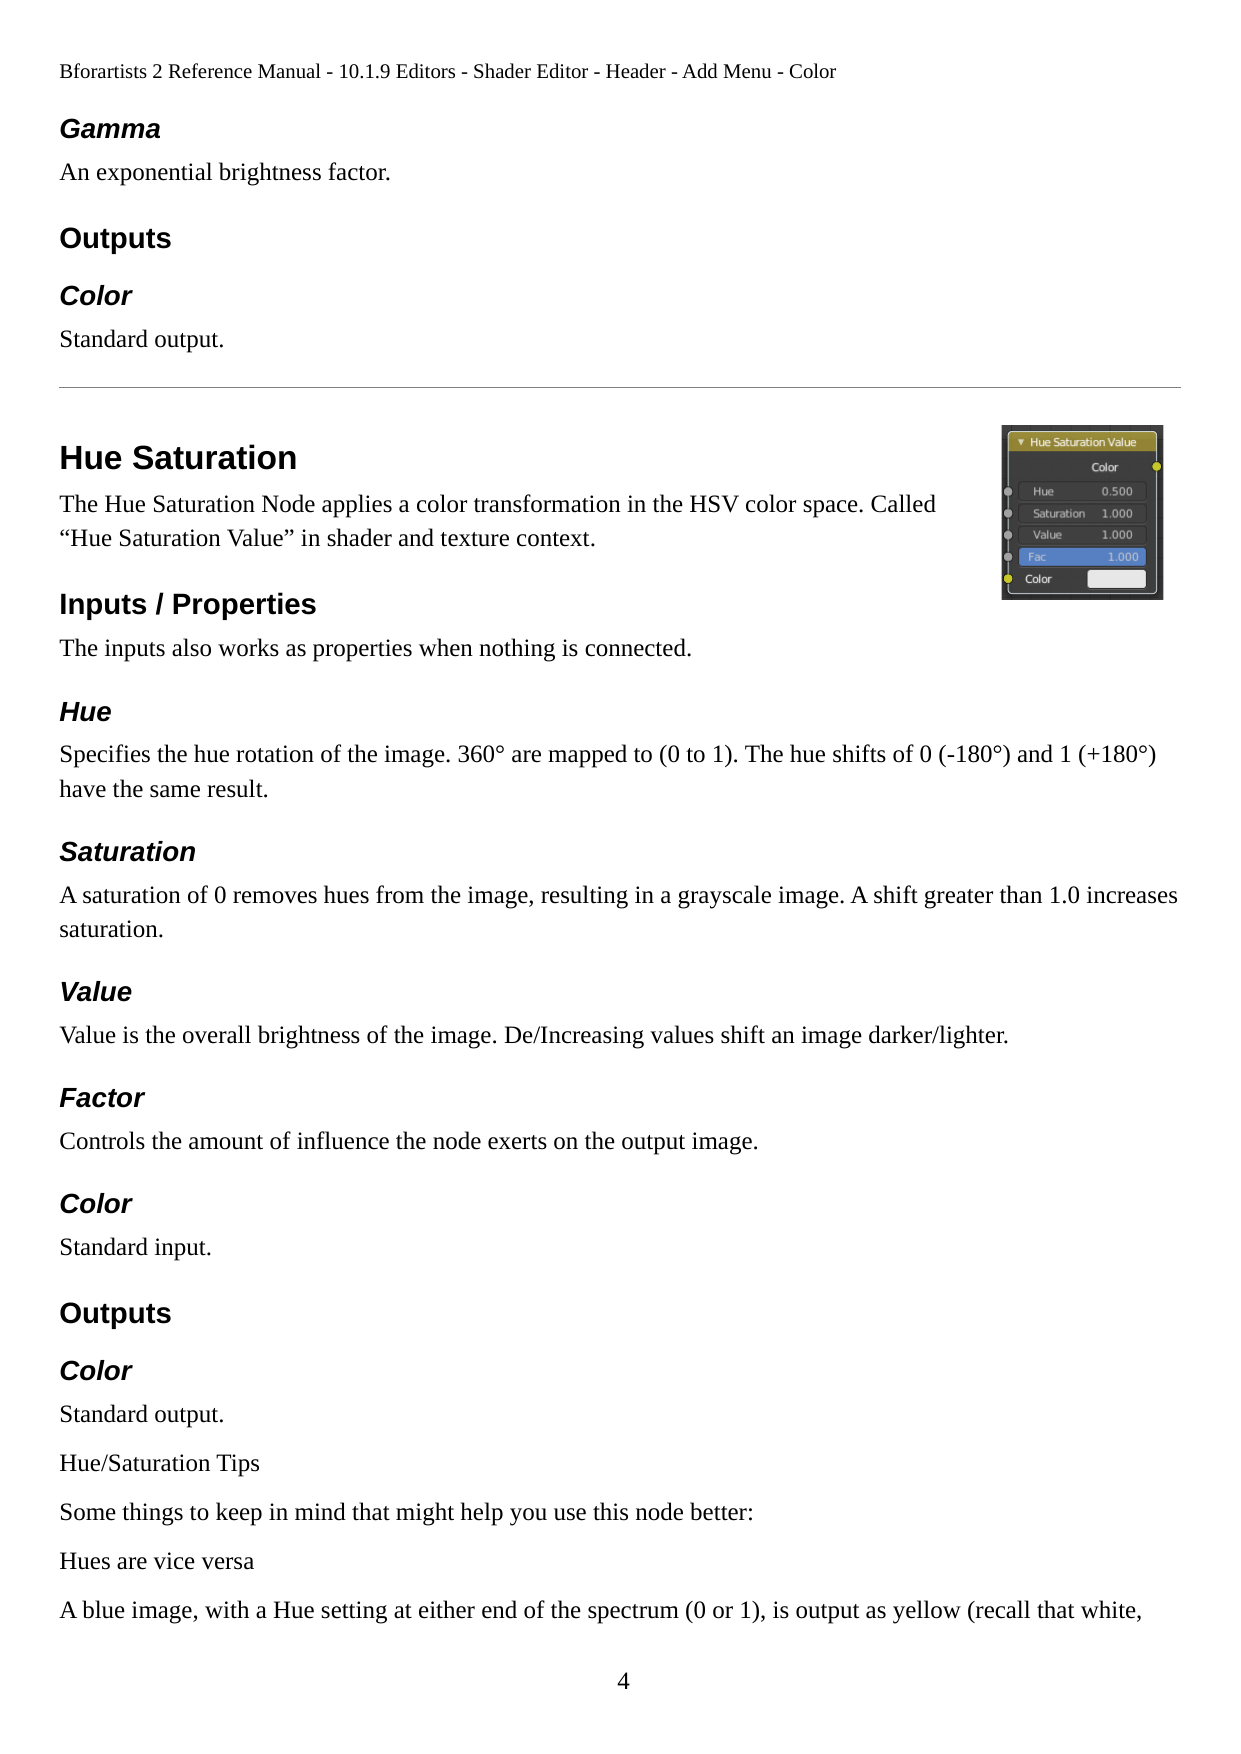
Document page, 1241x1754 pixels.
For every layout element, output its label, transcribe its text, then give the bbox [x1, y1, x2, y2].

subtitle Inputs / Properties [59, 587, 1181, 621]
subtitle Color [59, 1354, 1181, 1386]
text Controls the amount of influence the node exerts on the output image. [59, 1126, 1181, 1155]
text Some things to keep in mind that might help you use this node better: [59, 1497, 1181, 1526]
subtitle Color [59, 1188, 1181, 1219]
text The Hue Saturation Node applies a color transformation in the HSV color space. Called “Hue Saturation Value” in shader and texture context. [59, 489, 1001, 552]
subtitle Hue Saturation [59, 438, 1001, 476]
text Specifies the hue rotation of the image. 360° are mapped to (0 to 1). The hue shifts of 0 (-180°) and 1 (+180°) have the same result. [59, 739, 1181, 802]
text Standard output. [59, 324, 1181, 352]
subtitle Saturation [59, 835, 1181, 867]
subtitle Gamma [59, 113, 1181, 144]
text Hues are vice versa [59, 1546, 1181, 1575]
text A saturation of 0 removes hues from the image, resulting in a grayscale image. A shift greater than 1.0 increases saturation. [59, 880, 1181, 943]
subtitle Color [59, 279, 1181, 311]
text The inputs also works as properties when nothing is connected. [59, 633, 1181, 662]
subtitle Factor [59, 1082, 1181, 1113]
text An exponential brightness factor. [59, 157, 1181, 186]
text Value is the overall brightness of the image. De/Increasing values shift an image darker/lighter. [59, 1020, 1181, 1049]
subtitle Outputs [59, 221, 1181, 254]
text Standard input. [59, 1232, 1181, 1261]
text Hue/Saturation Tips [59, 1448, 1181, 1477]
subtitle Hue [59, 695, 1181, 727]
subtitle Value [59, 976, 1181, 1008]
picture [1001, 425, 1164, 600]
text A blue image, with a Hue setting at either end of the spectrum (0 or 1), is output as yellow (recall that white, [59, 1595, 1181, 1624]
subtitle [1164, 438, 1181, 476]
subtitle Outputs [59, 1296, 1181, 1329]
text Standard output. [59, 1399, 1181, 1427]
